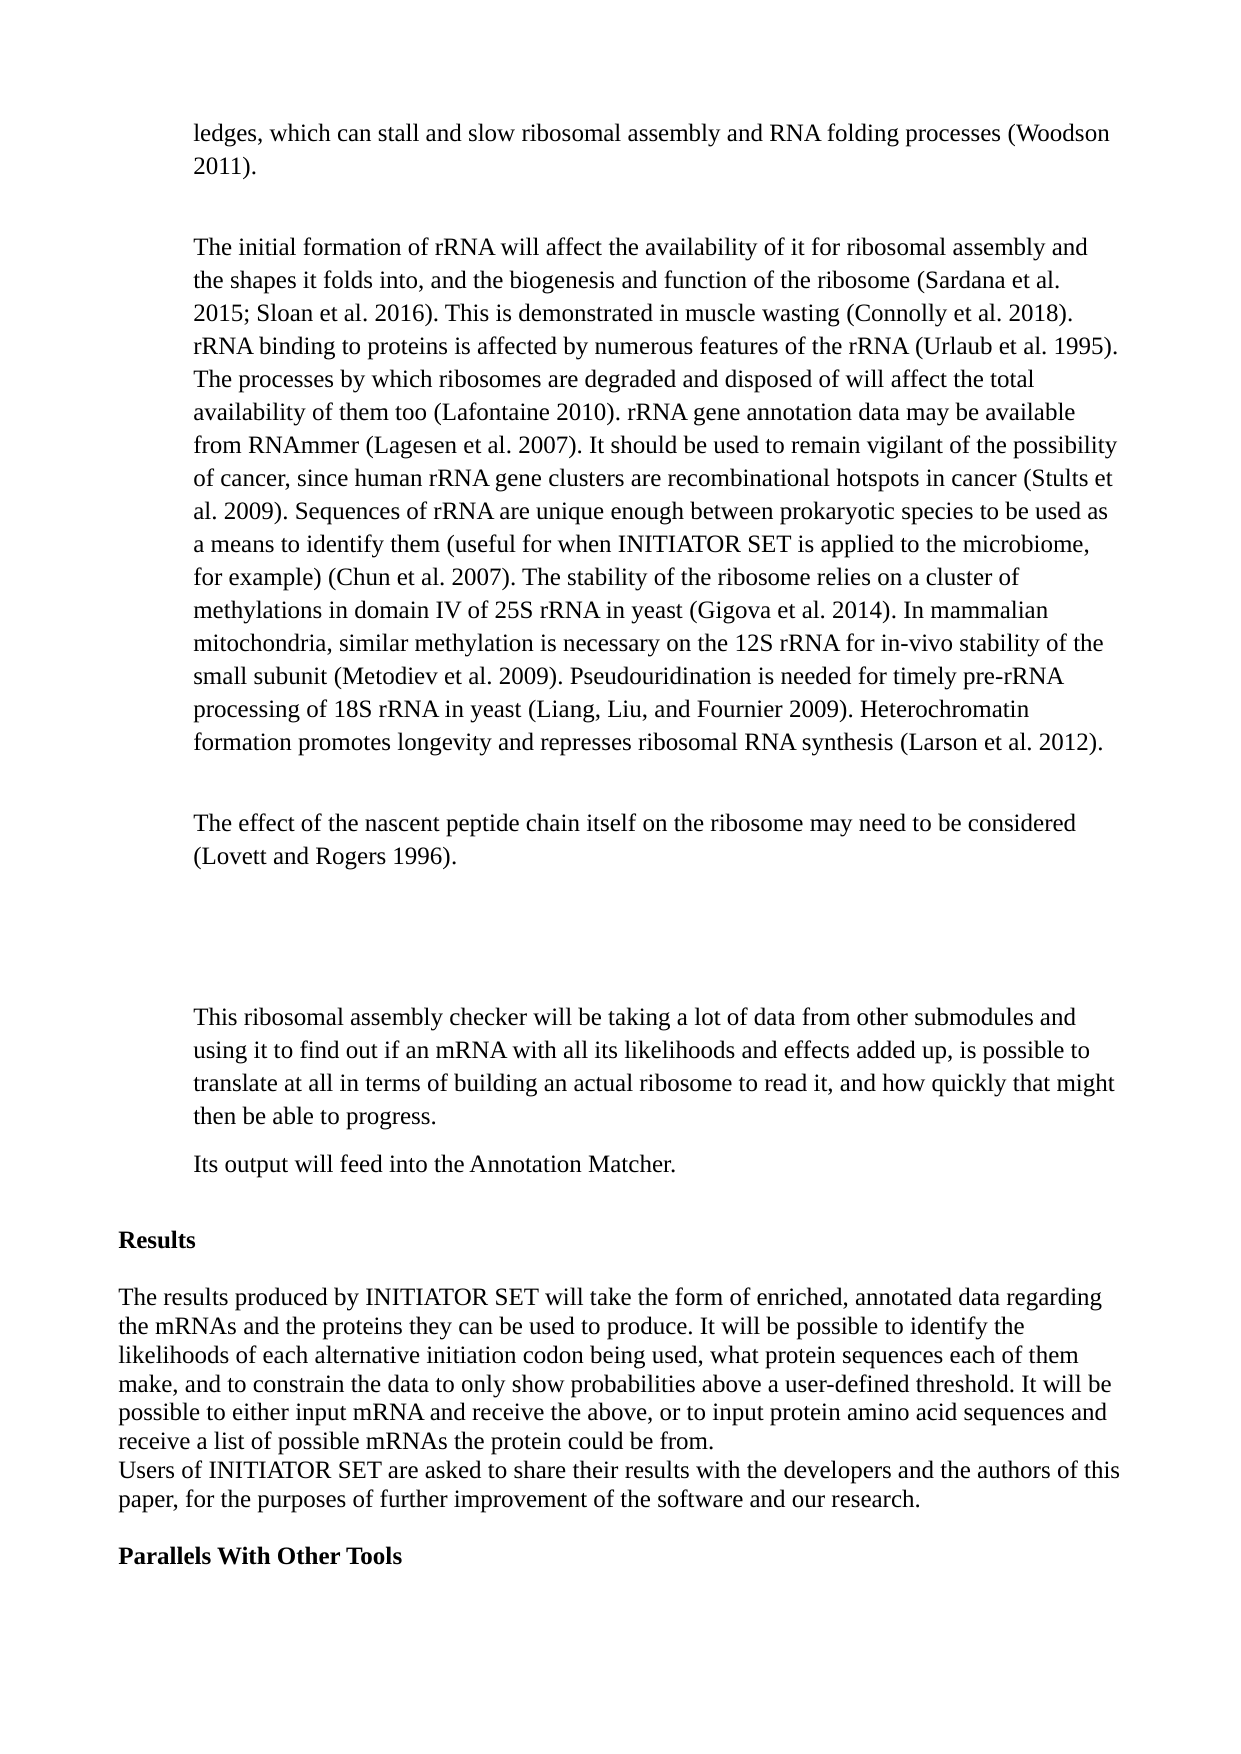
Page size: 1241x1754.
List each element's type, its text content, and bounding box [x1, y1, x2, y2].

text Its output will feed into the Annotation Matcher. [193, 1149, 1122, 1177]
text The effect of the nascent peptide chain itself on the ribosome may need to be considered (Lovett and Rogers 1996). [193, 775, 1122, 869]
text This ribosomal assembly checker will be taking a lot of data from other submodules and using it to find out if an mRNA with all its likelihoods and effects added up, is possible to translate at all in terms of building an actual ribosome to read it, and how quickly that might then be able to progress. [193, 936, 1122, 1130]
text Parallels With Other Tools [118, 1512, 1122, 1599]
text The initial formation of rRNA will affect the availability of it for ribosomal assembly and the shapes it folds into, and the biogenesis and function of the ribosome (Sardana et al. 2015; Sloan et al. 2016). This is demonstrated in muscle wasting (Connolly et al. 2018). rRNA binding to proteins is affected by numerous features of the rRNA (Urlaub et al. 1995). The processes by which ribosomes are degraded and disposed of will affect the total availability of them too (Lafontaine 2010). rRNA gene annotation data may be available from RNAmmer (Lagesen et al. 2007). It should be used to remain vigilant of the possibility of cancer, since human rRNA gene clusters are recombinational hotspots in cancer (Stults et al. 2009). Sequences of rRNA are unique enough between prokaryotic species to be used as a means to identify them (useful for when INITIATOR SET is applied to the microbiome, for example) (Chun et al. 2007). The stability of the ribosome relies on a cluster of methylations in domain IV of 25S rRNA in yeast (Gigova et al. 2014). In mammalian mitochondria, similar methylation is necessary on the 12S rRNA for in-vivo stability of the small subunit (Metodiev et al. 2009). Pseudouridination is needed for timely pre-rRNA processing of 18S rRNA in yeast (Liang, Liu, and Fournier 2009). Heterochromatin formation promotes longevity and represses ribosomal RNA synthesis (Larson et al. 2012). [193, 199, 1122, 756]
text ledges, which can stall and slow ribosomal assembly and RNA folding processes (Woodson 2011). [193, 118, 1122, 180]
text Results The results produced by INITIATOR SET will take the form of enriched, annotated data regarding the mRNAs and the proteins they can be used to produce. It will be possible to identify the likelihoods of each alternative initiation codon being used, what protein sequences each of them make, and to constrain the data to only show probabilities above a user-defined threshold. It will be possible to either input mRNA and receive the above, or to input protein amino acid sequences and receive a list of possible mRNAs the protein could be from. Users of INITIATOR SET are asked to share their results with the developers and the authors of this paper, for the purposes of further improvement of the software and our research. [118, 1196, 1122, 1512]
